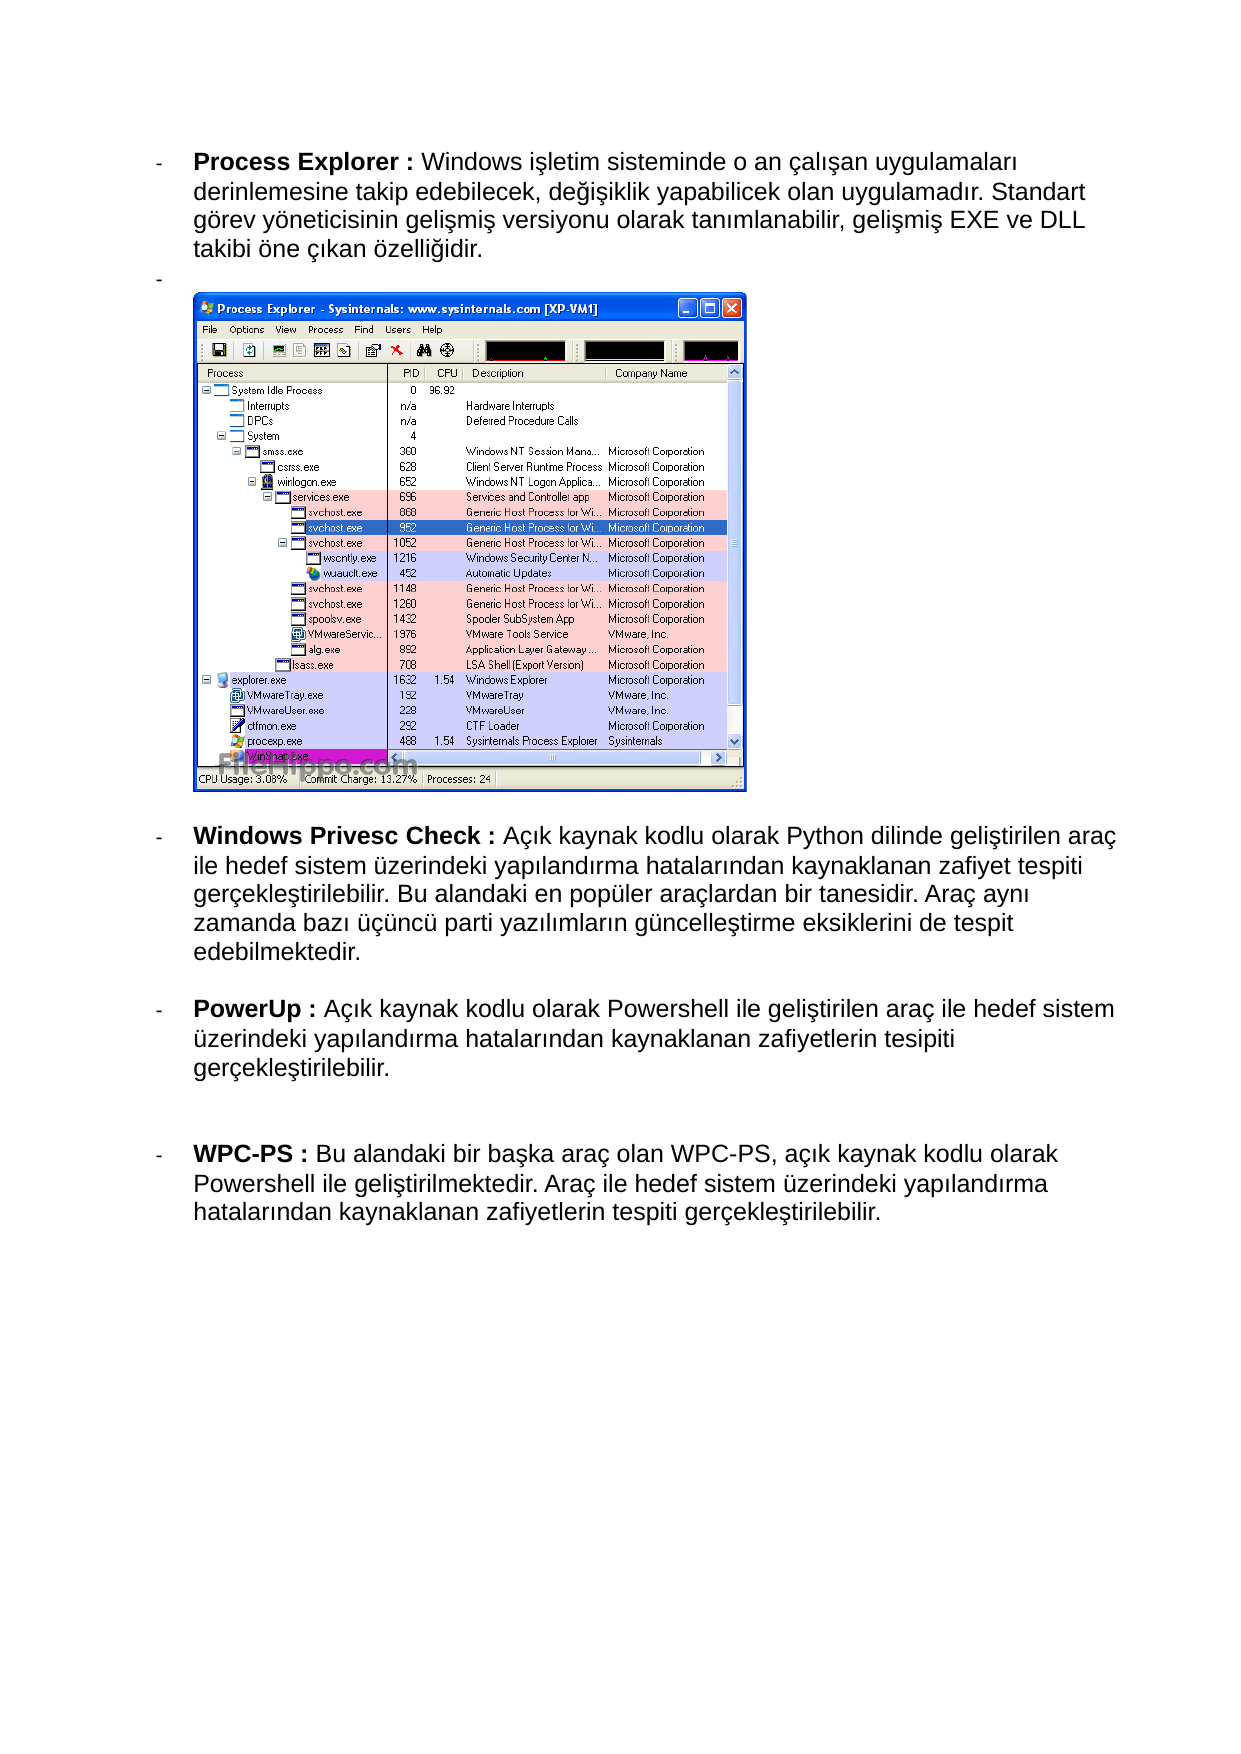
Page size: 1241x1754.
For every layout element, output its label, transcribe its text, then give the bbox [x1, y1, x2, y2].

list PowerUp : Açık kaynak kodlu olarak Powershell ile geliştirilen araç ile hedef sistem üzerindeki yapılandırma hatalarından kaynaklanan zafiyetlerin tesipiti gerçekleştirilebilir. [156, 994, 1122, 1082]
list Process Explorer : Windows işletim sisteminde o an çalışan uygulamaları derinlemesine takip edebilecek, değişiklik yapabilicek olan uygulamadır. Standart görev yöneticisinin gelişmiş versiyonu olarak tanımlanabilir, gelişmiş EXE ve DLL takibi öne çıkan özelliğidir. [156, 147, 1122, 263]
list WPC-PS : Bu alandaki bir başka araç olan WPC-PS, açık kaynak kodlu olarak Powershell ile geliştirilmektedir. Araç ile hedef sistem üzerindeki yapılandırma hatalarından kaynaklanan zafiyetlerin tespiti gerçekleştirilebilir. [156, 1139, 1122, 1226]
list Windows Privesc Check : Açık kaynak kodlu olarak Python dilinde geliştirilen araç ile hedef sistem üzerindeki yapılandırma hatalarından kaynaklanan zafiyet tespiti gerçekleştirilebilir. Bu alandaki en popüler araçlardan bir tanesidir. Araç aynı zamanda bazı üçüncü parti yazılımların güncelleştirme eksiklerini de tespit edebilmektedir. [156, 821, 1122, 966]
picture [193, 292, 747, 792]
